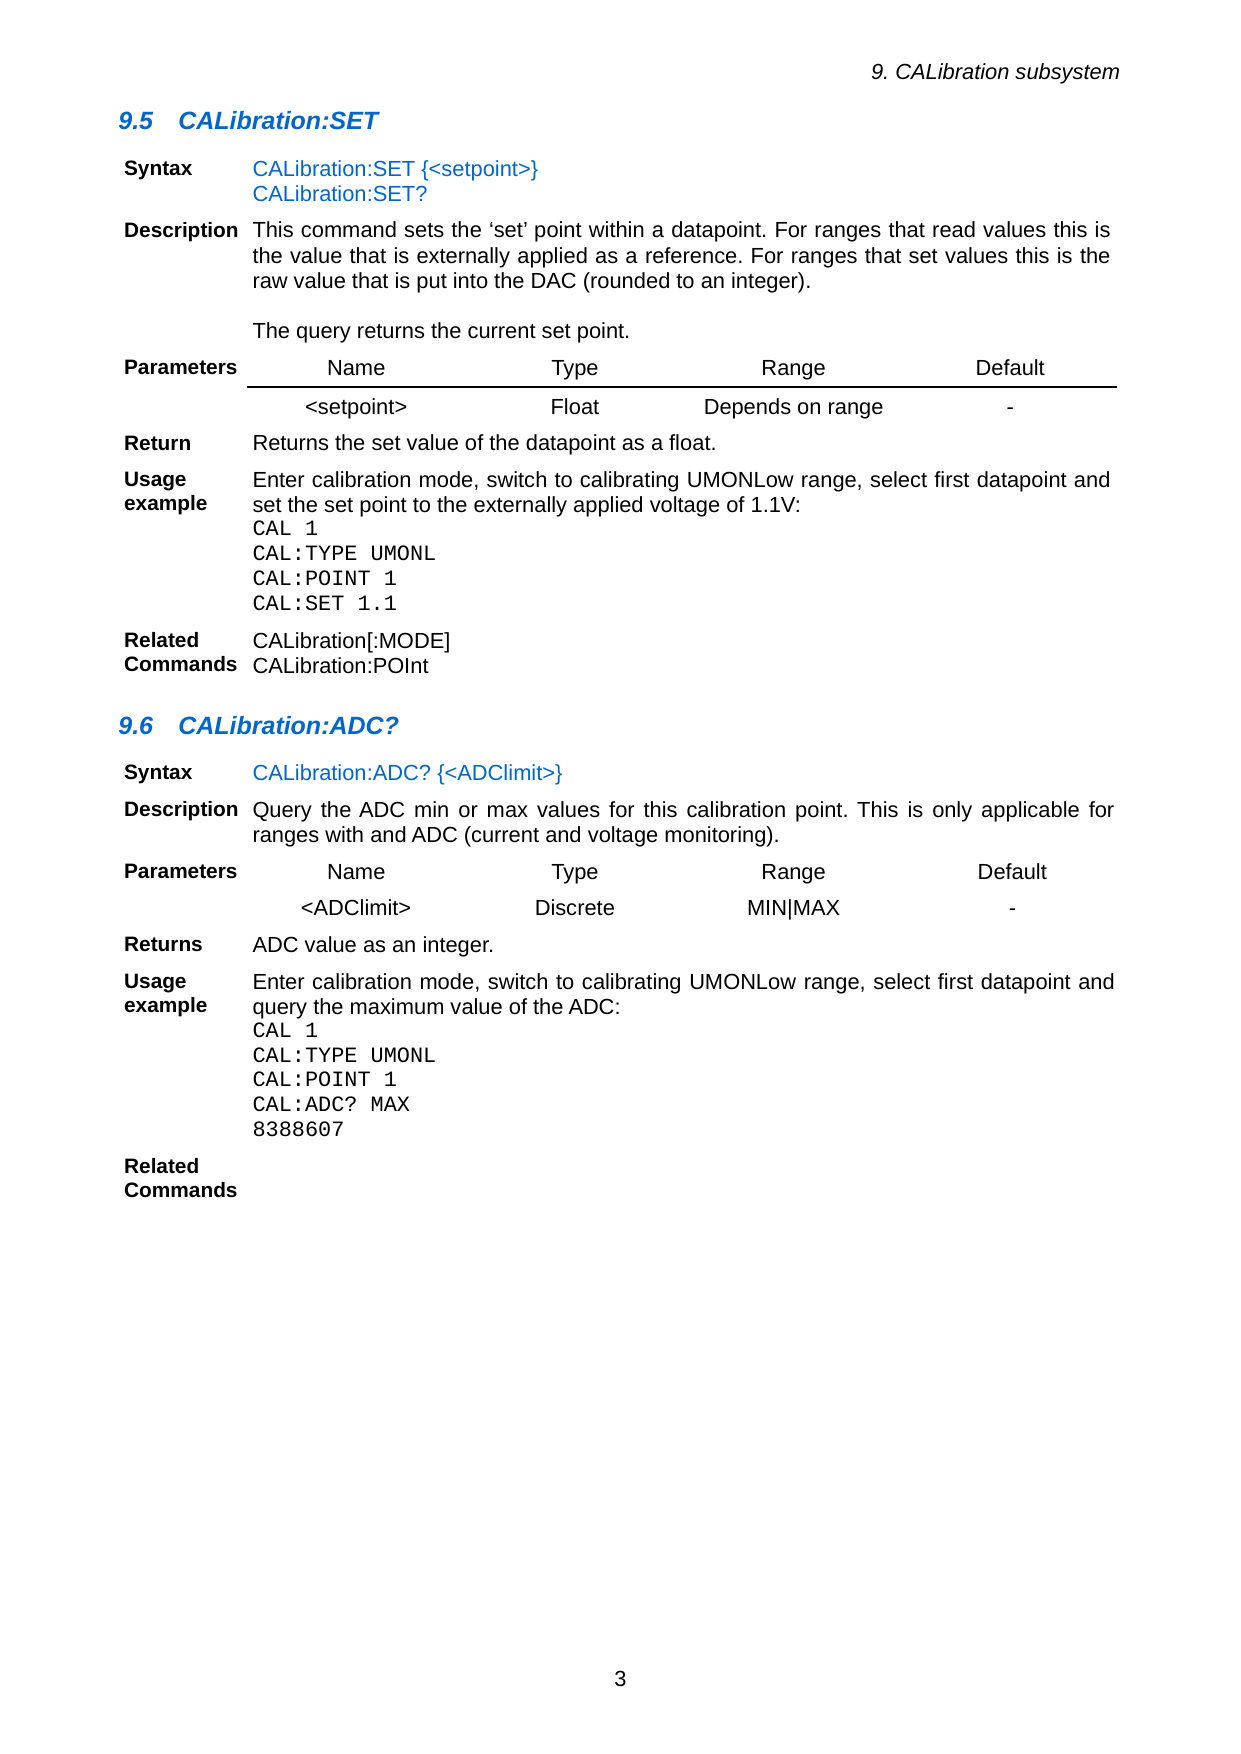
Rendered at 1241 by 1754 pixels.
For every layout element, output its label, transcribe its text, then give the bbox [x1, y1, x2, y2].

table_cell Parameters [118, 853, 247, 926]
table_header Syntax [118, 754, 247, 791]
table_cell Usage example [118, 461, 247, 622]
table_cell Type [465, 349, 684, 386]
table_cell - [903, 890, 1122, 926]
table_cell Returns [118, 926, 247, 963]
table_cell CALibration[:MODE] CALibration:POInt [247, 622, 1117, 684]
table_cell Parameters [118, 349, 247, 424]
table_cell ADC value as an integer. [247, 926, 1122, 963]
table_cell Default [903, 853, 1122, 889]
table_header CALibration:ADC? {<ADClimit>} [247, 754, 1122, 791]
table_cell Related Commands [118, 622, 247, 684]
table_cell Enter calibration mode, switch to calibrating UMONLow range, select first datapoint and query the maximum value of the ADC: CAL 1 CAL:TYPE UMONL CAL:POINT 1 CAL:ADC? MAX 8388607 [247, 963, 1122, 1149]
table_cell Float [465, 388, 684, 424]
table_cell Query the ADC min or max values for this calibration point. This is only applicable for ranges with and ADC (current and voltage monitoring). [247, 791, 1122, 853]
table_header CALibration:SET {<setpoint>} CALibration:SET? [247, 150, 1117, 212]
table_cell Range [684, 853, 903, 889]
table_cell Related Commands [118, 1149, 247, 1208]
table_cell Type [465, 853, 684, 889]
table_cell Description [118, 212, 247, 349]
table_cell Name [247, 853, 465, 889]
table_cell Default [903, 349, 1117, 386]
table_cell - [903, 388, 1117, 424]
table_cell Description [118, 791, 247, 853]
table_cell Returns the set value of the datapoint as a float. [247, 425, 1117, 461]
table_cell Usage example [118, 963, 247, 1149]
table_cell This command sets the ‘set’ point within a datapoint. For ranges that read values this is the value that is externally applied as a reference. For ranges that set values this is the raw value that is put into the DAC (rounded to an integer). The query returns the current set point. [247, 212, 1117, 349]
table_cell Return [118, 425, 247, 461]
table_cell Depends on range [684, 388, 903, 424]
subtitle CALibration:SET [118, 106, 1122, 135]
subtitle CALibration:ADC? [118, 711, 1122, 739]
table_cell Enter calibration mode, switch to calibrating UMONLow range, select first datapoint and set the set point to the externally applied voltage of 1.1V: CAL 1 CAL:TYPE UMONL CAL:POINT 1 CAL:SET 1.1 [247, 461, 1117, 622]
table_cell Range [684, 349, 903, 386]
table_cell [247, 1149, 1122, 1208]
table_cell <ADClimit> [247, 890, 465, 926]
table_cell <setpoint> [247, 388, 465, 424]
table_header Syntax [118, 150, 247, 212]
table_cell Discrete [465, 890, 684, 926]
table_cell MIN|MAX [684, 890, 903, 926]
table_cell Name [247, 349, 465, 386]
